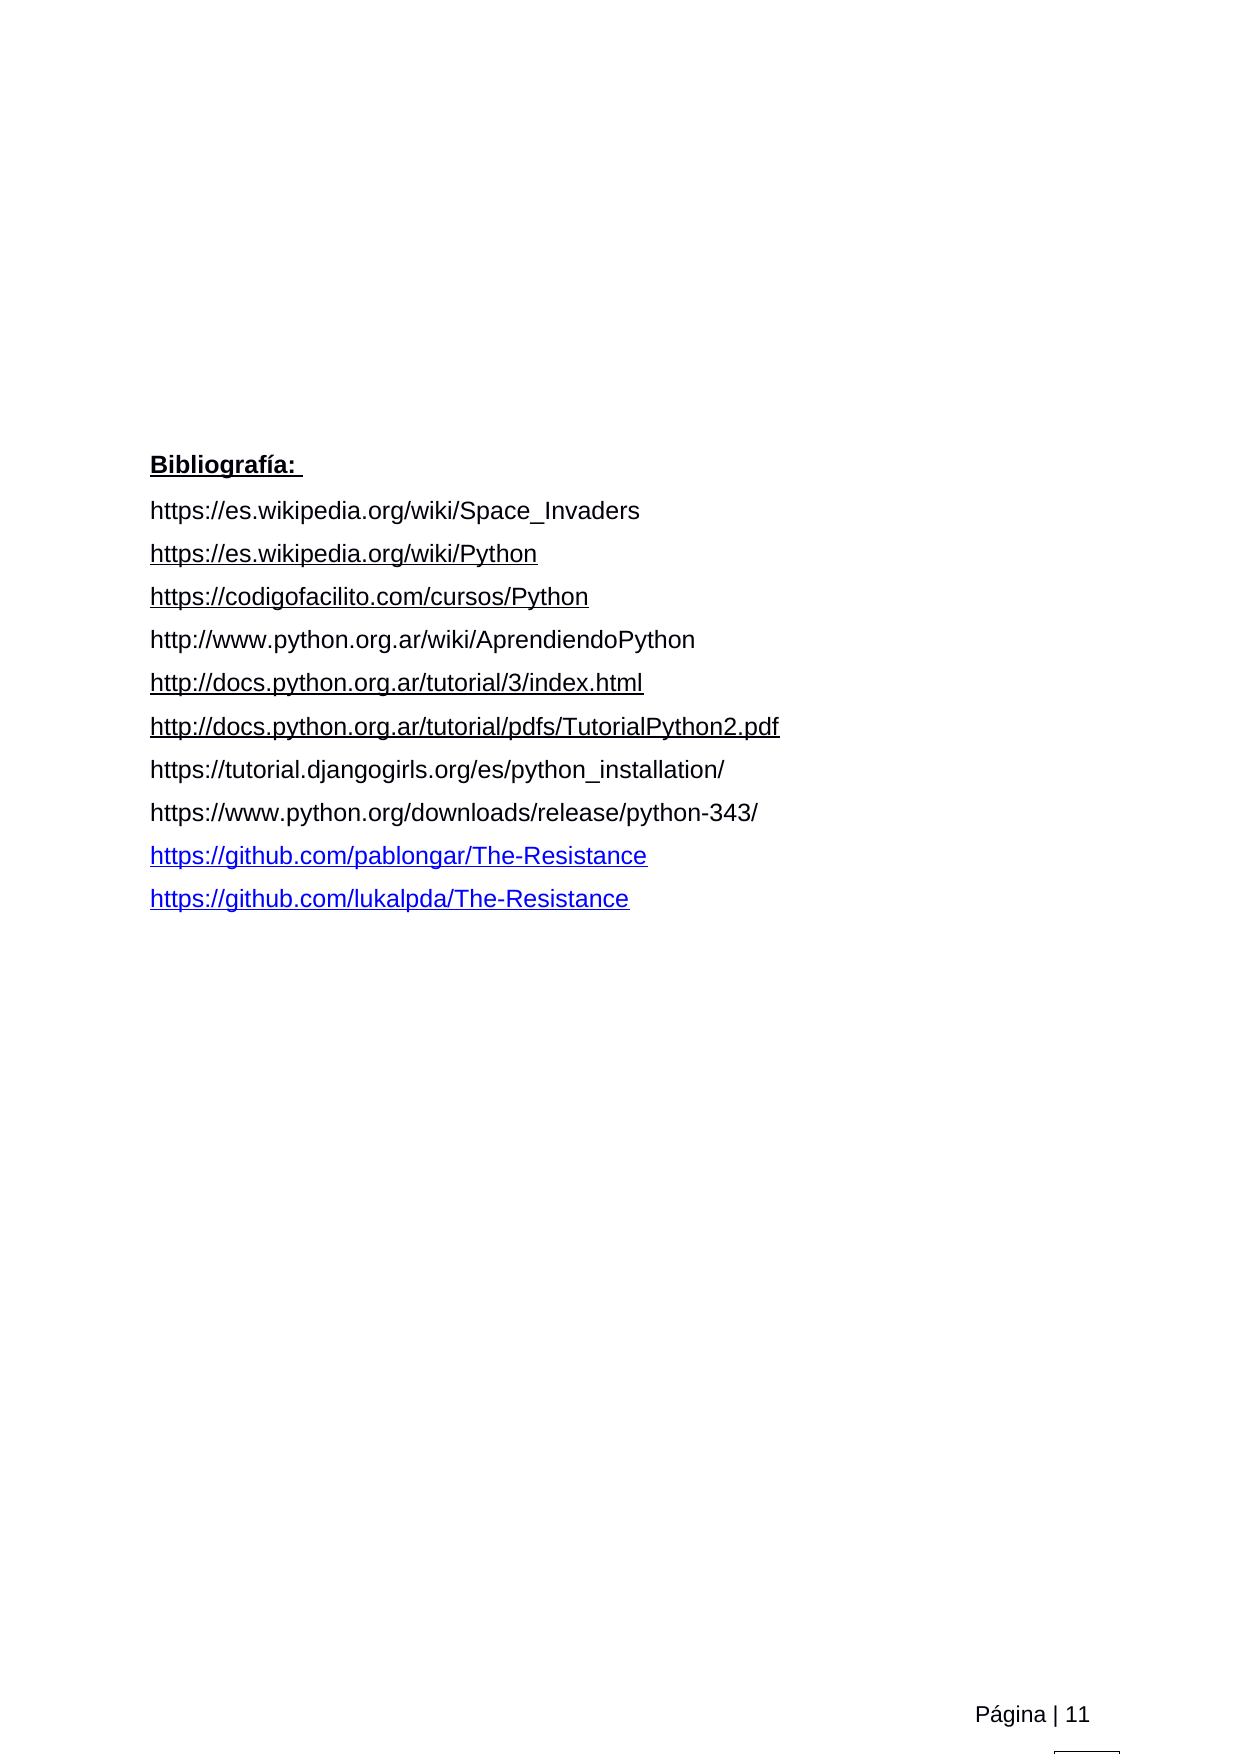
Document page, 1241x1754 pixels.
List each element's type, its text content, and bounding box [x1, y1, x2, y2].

text https://www.python.org/downloads/release/python-343/ [150, 798, 1090, 827]
subtitle Bibliografía: [150, 450, 1090, 479]
text https://codigofacilito.com/cursos/Python [150, 582, 1090, 611]
text https://github.com/pablongar/The-Resistance [150, 841, 1090, 870]
text https://es.wikipedia.org/wiki/Space_Invaders [150, 496, 1090, 525]
text http://docs.python.org.ar/tutorial/pdfs/TutorialPython2.pdf [150, 712, 1090, 740]
text http://www.python.org.ar/wiki/AprendiendoPython [150, 625, 1090, 654]
text https://tutorial.djangogirls.org/es/python_installation/ [150, 755, 1090, 783]
text http://docs.python.org.ar/tutorial/3/index.html [150, 668, 1090, 697]
text https://github.com/lukalpda/The-Resistance [150, 884, 1090, 913]
text https://es.wikipedia.org/wiki/Python [150, 539, 1090, 568]
